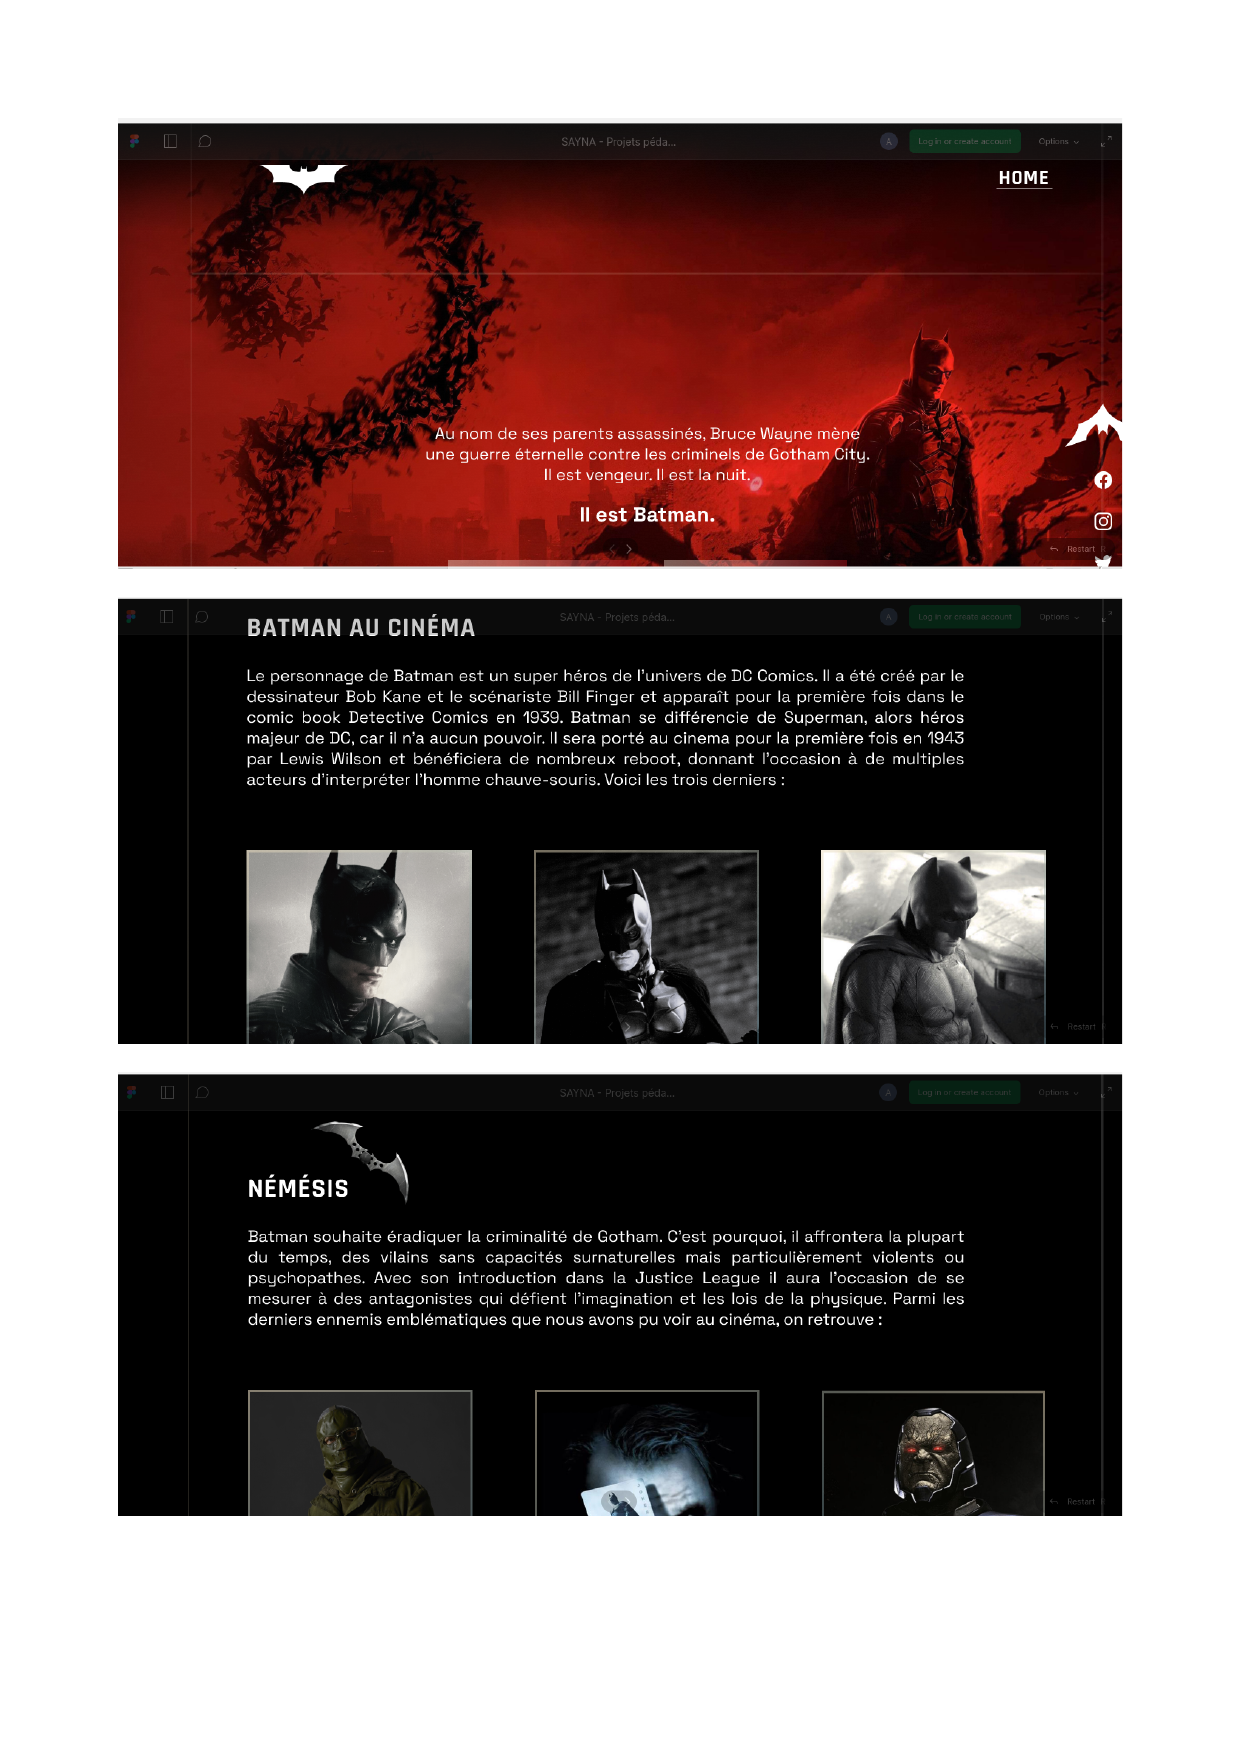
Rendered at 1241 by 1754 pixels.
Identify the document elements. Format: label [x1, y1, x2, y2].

picture [118, 1072, 1123, 1516]
picture [118, 118, 1123, 569]
picture [118, 597, 1123, 1044]
